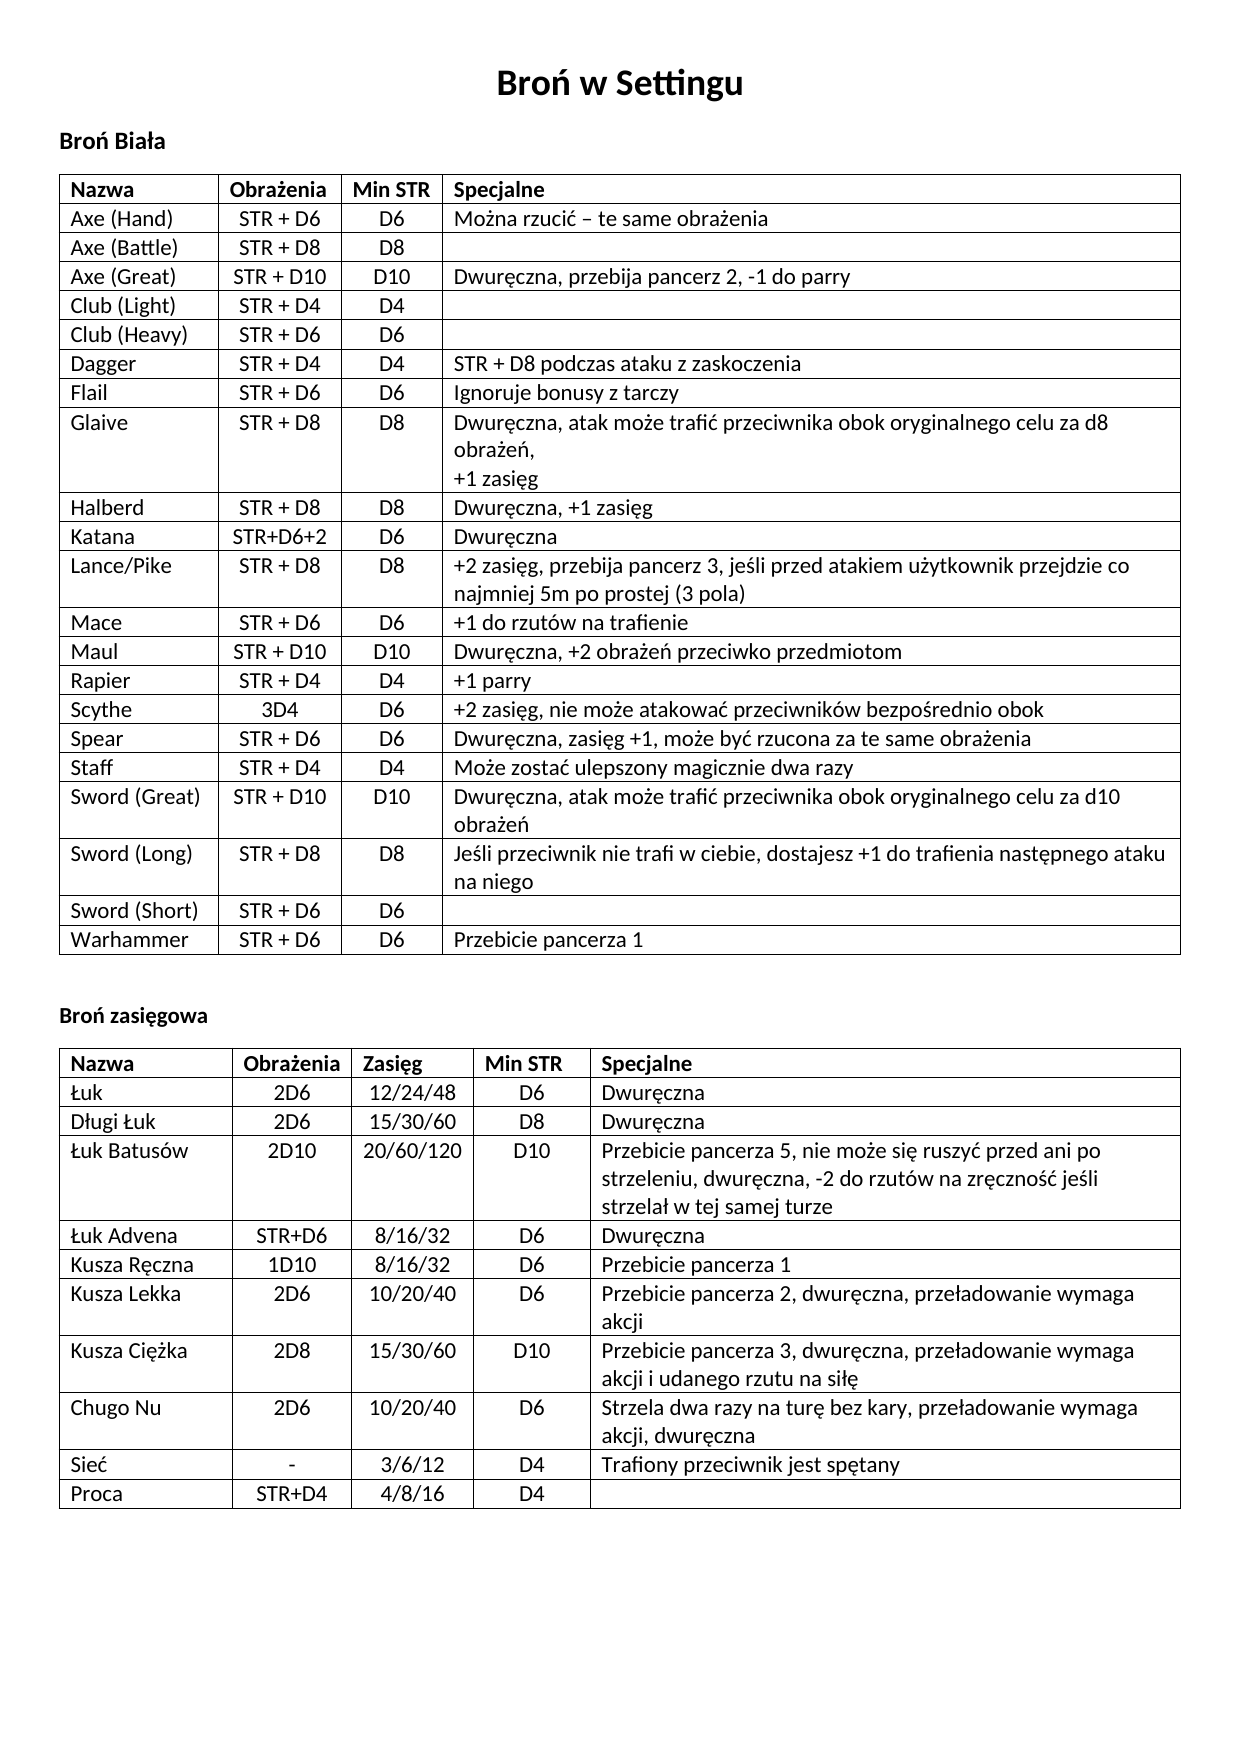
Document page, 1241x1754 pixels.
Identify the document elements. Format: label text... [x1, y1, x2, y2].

table_cell STR + D8 podczas ataku z zaskoczenia [443, 350, 1180, 377]
table_cell D10 [474, 1136, 590, 1220]
table_cell D8 [474, 1107, 590, 1135]
table_cell D8 [342, 551, 442, 607]
table_cell D8 [342, 493, 442, 521]
table_cell D6 [474, 1221, 590, 1249]
table_cell Axe (Battle) [60, 233, 218, 261]
table_cell +2 zasięg, przebija pancerz 3, jeśli przed atakiem użytkownik przejdzie co najmniej 5m po prostej (3 pola) [443, 551, 1180, 607]
table_cell +2 zasięg, nie może atakować przeciwników bezpośrednio obok [443, 695, 1180, 723]
table_cell STR+D6 [233, 1221, 351, 1249]
text Broń zasięgowa [59, 1001, 1181, 1029]
table_cell D6 [342, 695, 442, 723]
table_header Min STR [342, 175, 442, 203]
table_cell D6 [342, 522, 442, 550]
table_cell +1 parry [443, 666, 1180, 694]
table_cell Rapier [60, 666, 218, 694]
table_cell Halberd [60, 493, 218, 521]
table_cell D6 [342, 896, 442, 924]
table_cell D6 [474, 1279, 590, 1335]
text Broń Biała [59, 125, 1181, 155]
table_cell STR + D8 [219, 233, 341, 261]
table_cell Scythe [60, 695, 218, 723]
table_cell D6 [342, 926, 442, 953]
table_cell Łuk Advena [60, 1221, 232, 1249]
table_cell Club (Heavy) [60, 320, 218, 348]
table_cell 2D6 [233, 1078, 351, 1106]
table_cell Dwuręczna [591, 1221, 1180, 1249]
table_cell Strzela dwa razy na turę bez kary, przeładowanie wymaga akcji, dwuręczna [591, 1393, 1180, 1449]
table_cell D4 [342, 291, 442, 319]
table_cell 4/8/16 [352, 1480, 473, 1507]
table_cell D6 [474, 1250, 590, 1278]
table_cell D6 [342, 320, 442, 348]
table_cell Dwuręczna [443, 522, 1180, 550]
table_cell [591, 1480, 1180, 1507]
table_cell Trafiony przeciwnik jest spętany [591, 1450, 1180, 1478]
table_cell Axe (Hand) [60, 204, 218, 232]
table_header Obrażenia [219, 175, 341, 203]
table_cell STR + D6 [219, 204, 341, 232]
table_cell Kusza Ręczna [60, 1250, 232, 1278]
table_cell STR + D4 [219, 291, 341, 319]
table_cell 8/16/32 [352, 1250, 473, 1278]
table_cell D6 [342, 204, 442, 232]
table_cell Dwuręczna [591, 1078, 1180, 1106]
table_cell 2D10 [233, 1136, 351, 1220]
table_cell [443, 896, 1180, 924]
table_cell 2D6 [233, 1279, 351, 1335]
table_cell Maul [60, 637, 218, 665]
table_cell 1D10 [233, 1250, 351, 1278]
table_cell Proca [60, 1480, 232, 1507]
table_cell Lance/Pike [60, 551, 218, 607]
table_cell 8/16/32 [352, 1221, 473, 1249]
table_cell [443, 320, 1180, 348]
table_cell D6 [474, 1078, 590, 1106]
table_cell Dwuręczna [591, 1107, 1180, 1135]
table_cell Dagger [60, 350, 218, 377]
table_cell Ignoruje bonusy z tarczy [443, 379, 1180, 407]
table_cell Przebicie pancerza 1 [591, 1250, 1180, 1278]
table_cell D4 [474, 1450, 590, 1478]
table_header Nazwa [60, 175, 218, 203]
table_cell D8 [342, 233, 442, 261]
table_header Specjalne [591, 1049, 1180, 1077]
table_cell Może zostać ulepszony magicznie dwa razy [443, 753, 1180, 781]
table_cell - [233, 1450, 351, 1478]
table_cell Dwuręczna, atak może trafić przeciwnika obok oryginalnego celu za d10 obrażeń [443, 782, 1180, 838]
table_cell 10/20/40 [352, 1279, 473, 1335]
table_cell 2D8 [233, 1336, 351, 1392]
table_cell [443, 233, 1180, 261]
table_cell Sword (Long) [60, 839, 218, 895]
table_cell STR + D4 [219, 666, 341, 694]
table_cell Kusza Lekka [60, 1279, 232, 1335]
table_cell 3D4 [219, 695, 341, 723]
table_cell STR + D10 [219, 262, 341, 290]
table_cell Przebicie pancerza 5, nie może się ruszyć przed ani po strzeleniu, dwuręczna, -2 do rzutów na zręczność jeśli strzelał w tej samej turze [591, 1136, 1180, 1220]
table_header Min STR [474, 1049, 590, 1077]
table_cell STR + D6 [219, 724, 341, 752]
table_cell Sieć [60, 1450, 232, 1478]
table_cell [443, 291, 1180, 319]
table_cell Mace [60, 608, 218, 636]
text Broń w Settingu [59, 59, 1181, 105]
table_cell 15/30/60 [352, 1336, 473, 1392]
table_cell Club (Light) [60, 291, 218, 319]
table_cell Przebicie pancerza 1 [443, 926, 1180, 953]
table_cell Dwuręczna, przebija pancerz 2, -1 do parry [443, 262, 1180, 290]
table_cell Sword (Great) [60, 782, 218, 838]
table_cell Dwuręczna, atak może trafić przeciwnika obok oryginalnego celu za d8 obrażeń, +1 zasięg [443, 408, 1180, 492]
table_cell Katana [60, 522, 218, 550]
table_cell Można rzucić – te same obrażenia [443, 204, 1180, 232]
table_cell 3/6/12 [352, 1450, 473, 1478]
table_cell 12/24/48 [352, 1078, 473, 1106]
table_cell Kusza Ciężka [60, 1336, 232, 1392]
table_cell STR + D6 [219, 320, 341, 348]
table_cell STR + D8 [219, 408, 341, 492]
table_header Zasięg [352, 1049, 473, 1077]
table_cell D6 [342, 379, 442, 407]
table_cell Jeśli przeciwnik nie trafi w ciebie, dostajesz +1 do trafienia następnego ataku na niego [443, 839, 1180, 895]
table_cell Flail [60, 379, 218, 407]
table_cell STR + D4 [219, 753, 341, 781]
table_cell D4 [342, 666, 442, 694]
table_cell Chugo Nu [60, 1393, 232, 1449]
table_cell STR + D4 [219, 350, 341, 377]
table_cell Dwuręczna, +1 zasięg [443, 493, 1180, 521]
table_cell 2D6 [233, 1393, 351, 1449]
table_cell Przebicie pancerza 2, dwuręczna, przeładowanie wymaga akcji [591, 1279, 1180, 1335]
table_cell STR+D6+2 [219, 522, 341, 550]
table_cell D4 [342, 350, 442, 377]
table_cell Glaive [60, 408, 218, 492]
table_cell Axe (Great) [60, 262, 218, 290]
table_header Obrażenia [233, 1049, 351, 1077]
table_cell STR+D4 [233, 1480, 351, 1507]
table_cell D4 [342, 753, 442, 781]
table_cell STR + D8 [219, 493, 341, 521]
table_cell STR + D8 [219, 551, 341, 607]
table_cell Dwuręczna, zasięg +1, może być rzucona za te same obrażenia [443, 724, 1180, 752]
table_cell D6 [474, 1393, 590, 1449]
table_cell Staff [60, 753, 218, 781]
table_cell D10 [342, 262, 442, 290]
table_cell 2D6 [233, 1107, 351, 1135]
table_cell Przebicie pancerza 3, dwuręczna, przeładowanie wymaga akcji i udanego rzutu na siłę [591, 1336, 1180, 1392]
table_cell Warhammer [60, 926, 218, 953]
table_cell Dwuręczna, +2 obrażeń przeciwko przedmiotom [443, 637, 1180, 665]
table_cell STR + D6 [219, 896, 341, 924]
table_cell D8 [342, 408, 442, 492]
table_cell 20/60/120 [352, 1136, 473, 1220]
table_cell Łuk [60, 1078, 232, 1106]
table_cell STR + D6 [219, 608, 341, 636]
table_cell D4 [474, 1480, 590, 1507]
table_cell Łuk Batusów [60, 1136, 232, 1220]
table_cell D6 [342, 608, 442, 636]
table_cell +1 do rzutów na trafienie [443, 608, 1180, 636]
table_cell D6 [342, 724, 442, 752]
table_cell Spear [60, 724, 218, 752]
table_cell 10/20/40 [352, 1393, 473, 1449]
table_cell D8 [342, 839, 442, 895]
table_cell STR + D10 [219, 637, 341, 665]
table_cell Długi Łuk [60, 1107, 232, 1135]
table_cell D10 [342, 637, 442, 665]
table_cell 15/30/60 [352, 1107, 473, 1135]
table_cell D10 [342, 782, 442, 838]
table_cell STR + D6 [219, 379, 341, 407]
table_cell STR + D8 [219, 839, 341, 895]
table_header Specjalne [443, 175, 1180, 203]
table_cell STR + D6 [219, 926, 341, 953]
table_header Nazwa [60, 1049, 232, 1077]
table_cell STR + D10 [219, 782, 341, 838]
table_cell Sword (Short) [60, 896, 218, 924]
table_cell D10 [474, 1336, 590, 1392]
